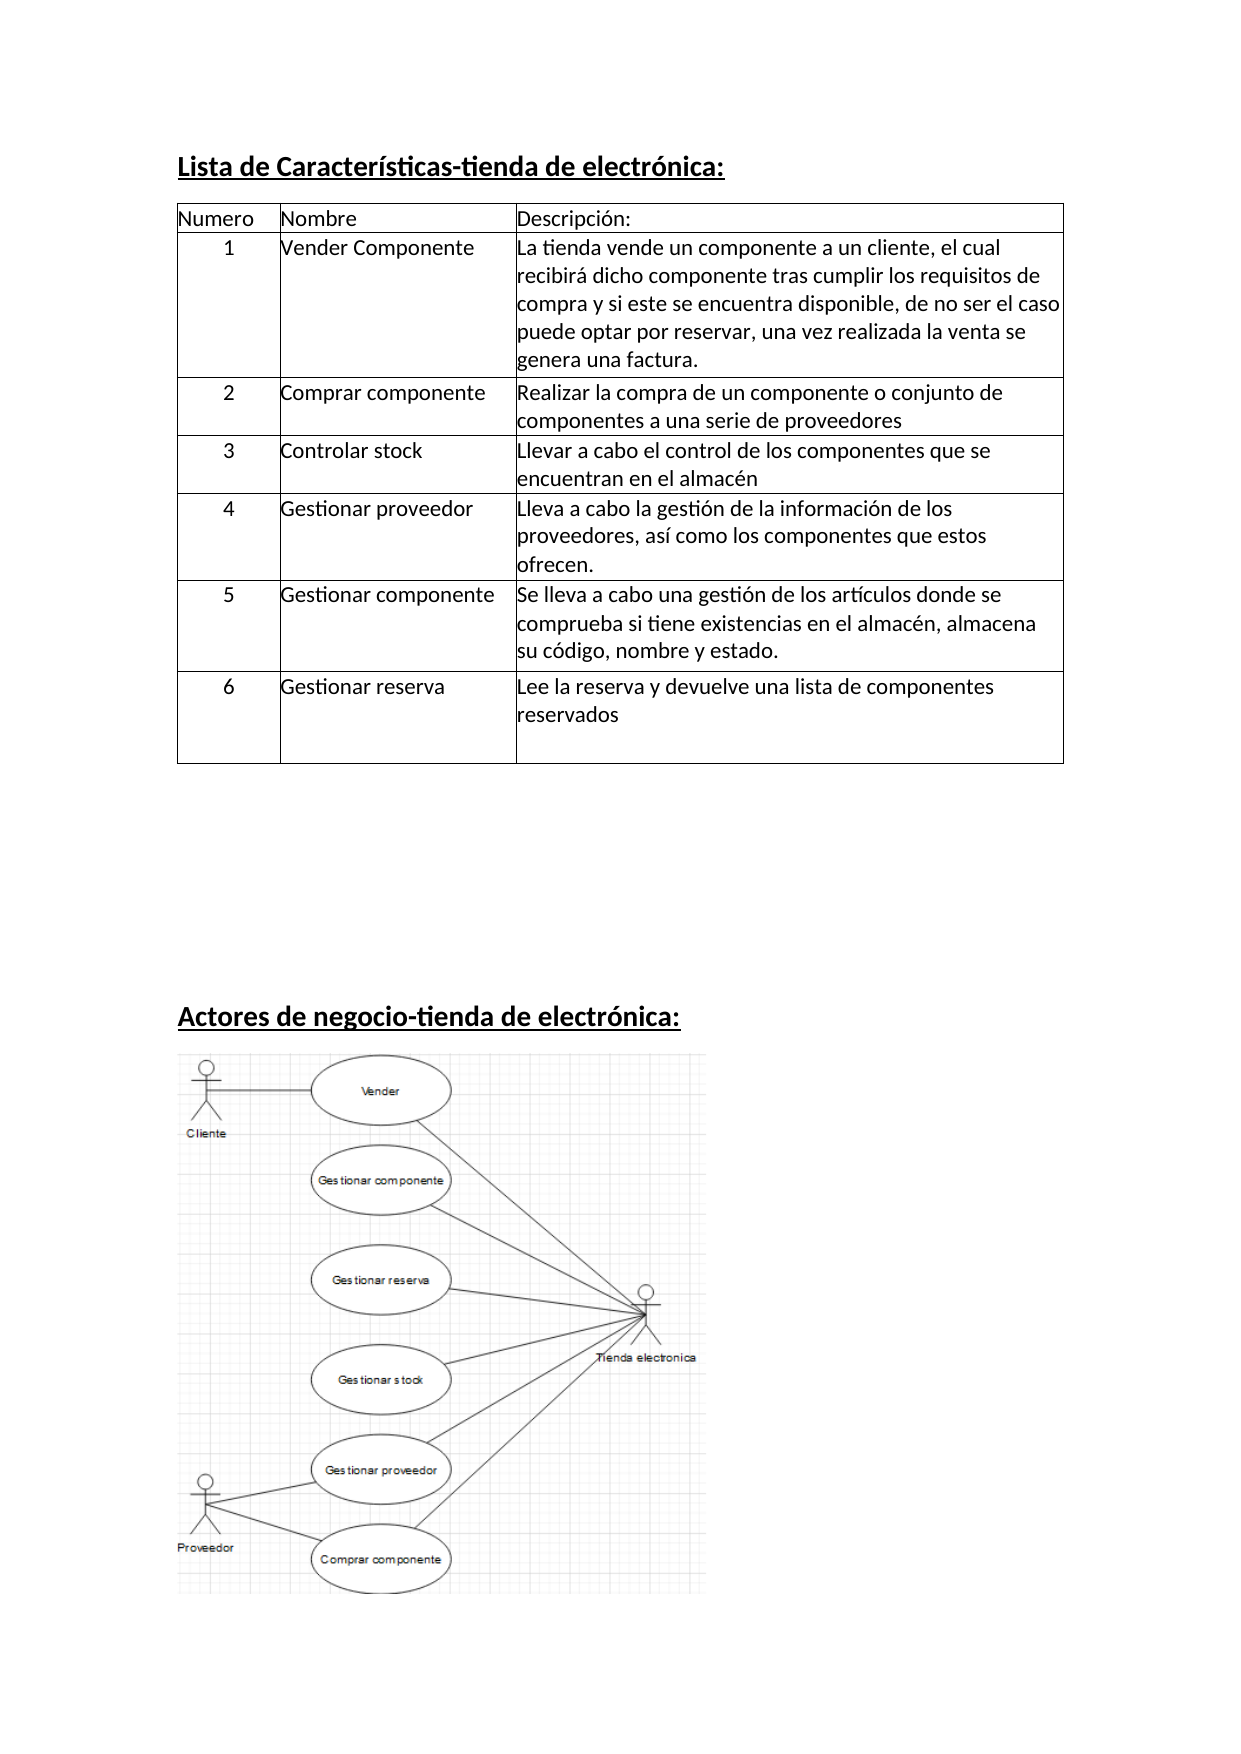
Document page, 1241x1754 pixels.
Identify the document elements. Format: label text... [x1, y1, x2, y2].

table_cell 6 [178, 672, 280, 763]
table_cell 5 [178, 581, 280, 671]
table_header Nombre [281, 204, 516, 232]
table_cell Comprar componente [281, 378, 516, 435]
table_cell Controlar stock [281, 436, 516, 493]
table_cell 1 [178, 233, 280, 377]
table_cell Realizar la compra de un componente o conjunto de componentes a una serie de proveedores [517, 378, 1063, 435]
text Lista de Características-tienda de electrónica: [177, 148, 1063, 183]
table_header Numero [178, 204, 280, 232]
table_cell Gestionar componente [281, 581, 516, 671]
picture [177, 1053, 707, 1594]
table_cell La tienda vende un componente a un cliente, el cual recibirá dicho componente tras cumplir los requisitos de compra y si este se encuentra disponible, de no ser el caso puede optar por reservar, una vez realizada la venta se genera una factura. [517, 233, 1063, 377]
table_cell Vender Componente [281, 233, 516, 377]
table_cell Se lleva a cabo una gestión de los artículos donde se comprueba si tiene existencias en el almacén, almacena su código, nombre y estado. [517, 581, 1063, 671]
table_cell Llevar a cabo el control de los componentes que se encuentran en el almacén [517, 436, 1063, 493]
table_cell Gestionar proveedor [281, 494, 516, 579]
table_cell Lee la reserva y devuelve una lista de componentes reservados [517, 672, 1063, 763]
table_cell 4 [178, 494, 280, 579]
table_header Descripción: [517, 204, 1063, 232]
text Actores de negocio-tienda de electrónica: [177, 998, 1063, 1034]
table_cell 3 [178, 436, 280, 493]
table_cell 2 [178, 378, 280, 435]
table_cell Gestionar reserva [281, 672, 516, 763]
table_cell Lleva a cabo la gestión de la información de los proveedores, así como los componentes que estos ofrecen. [517, 494, 1063, 579]
